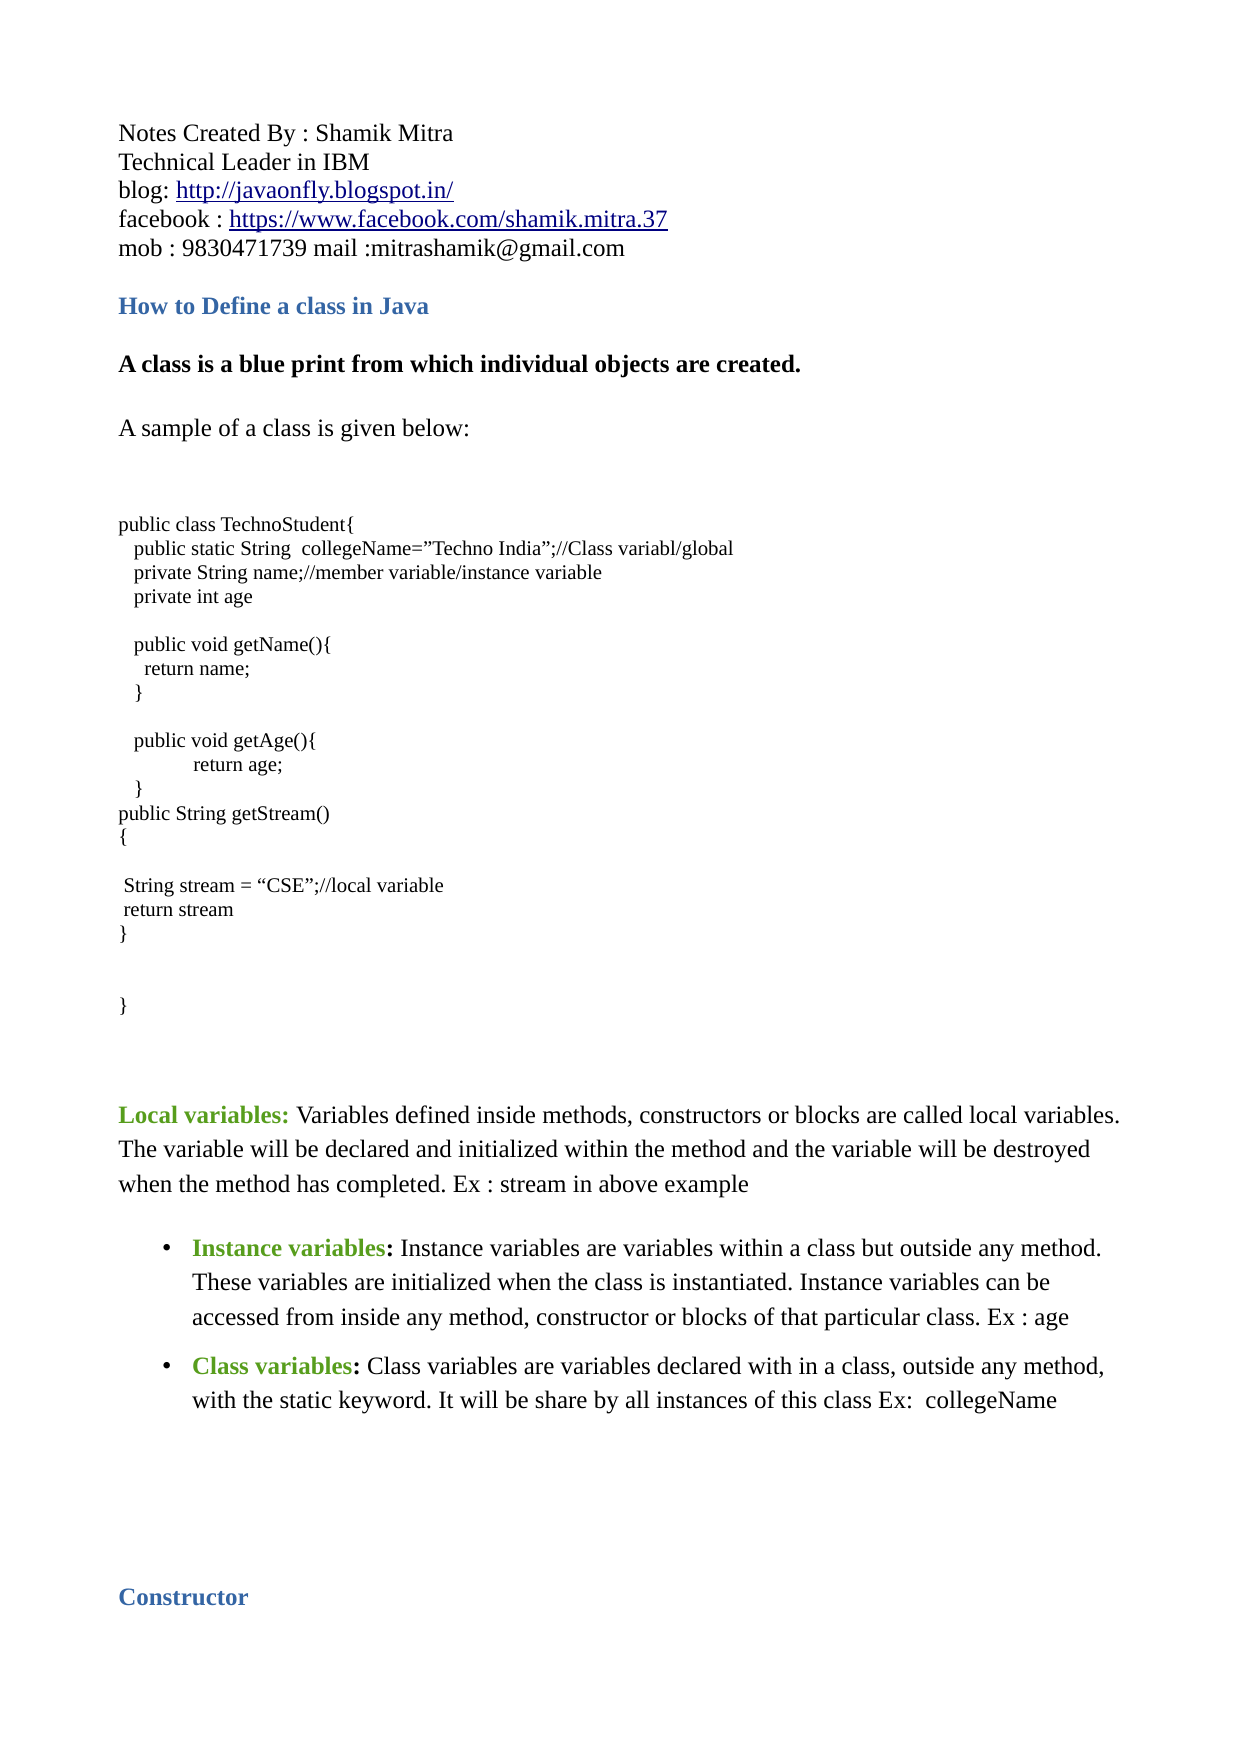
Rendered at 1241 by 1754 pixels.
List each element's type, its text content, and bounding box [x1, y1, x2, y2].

text { [118, 824, 1122, 848]
text Local variables: Variables defined inside methods, constructors or blocks are called local variables. The variable will be declared and initialized within the method and the variable will be destroyed when the method has completed. Ex : stream in above example [118, 1100, 1122, 1198]
text public void getName(){ [118, 632, 1122, 656]
text public static String collegeName=”Techno India”;//Class variabl/global [118, 536, 1122, 560]
text public class TechnoStudent{ [118, 512, 1122, 536]
text return name; [118, 656, 1122, 680]
text String stream = “CSE”;//local variable [118, 873, 1122, 897]
text Constructor [118, 1582, 1122, 1610]
text private String name;//member variable/instance variable [118, 560, 1122, 584]
text return age; [118, 752, 1122, 776]
text } [118, 993, 1122, 1017]
text How to Define a class in Java [118, 291, 1122, 320]
text } [118, 921, 1122, 945]
text return stream [118, 897, 1122, 921]
text A class is a blue print from which individual objects are created. [118, 349, 1122, 378]
text public String getStream() [118, 800, 1122, 824]
text A sample of a class is given below: [118, 413, 1122, 442]
text private int age [118, 584, 1122, 608]
list Instance variables: Instance variables are variables within a class but outside any method. These variables are initialized when the class is instantiated. Instance variables can be accessed from inside any method, constructor or blocks of that particular class. Ex : age [162, 1233, 1122, 1331]
text public void getAge(){ [118, 728, 1122, 752]
text } [118, 776, 1122, 800]
text } [118, 680, 1122, 704]
list Class variables: Class variables are variables declared with in a class, outside any method, with the static keyword. It will be share by all instances of this class Ex: collegeName [162, 1351, 1122, 1414]
